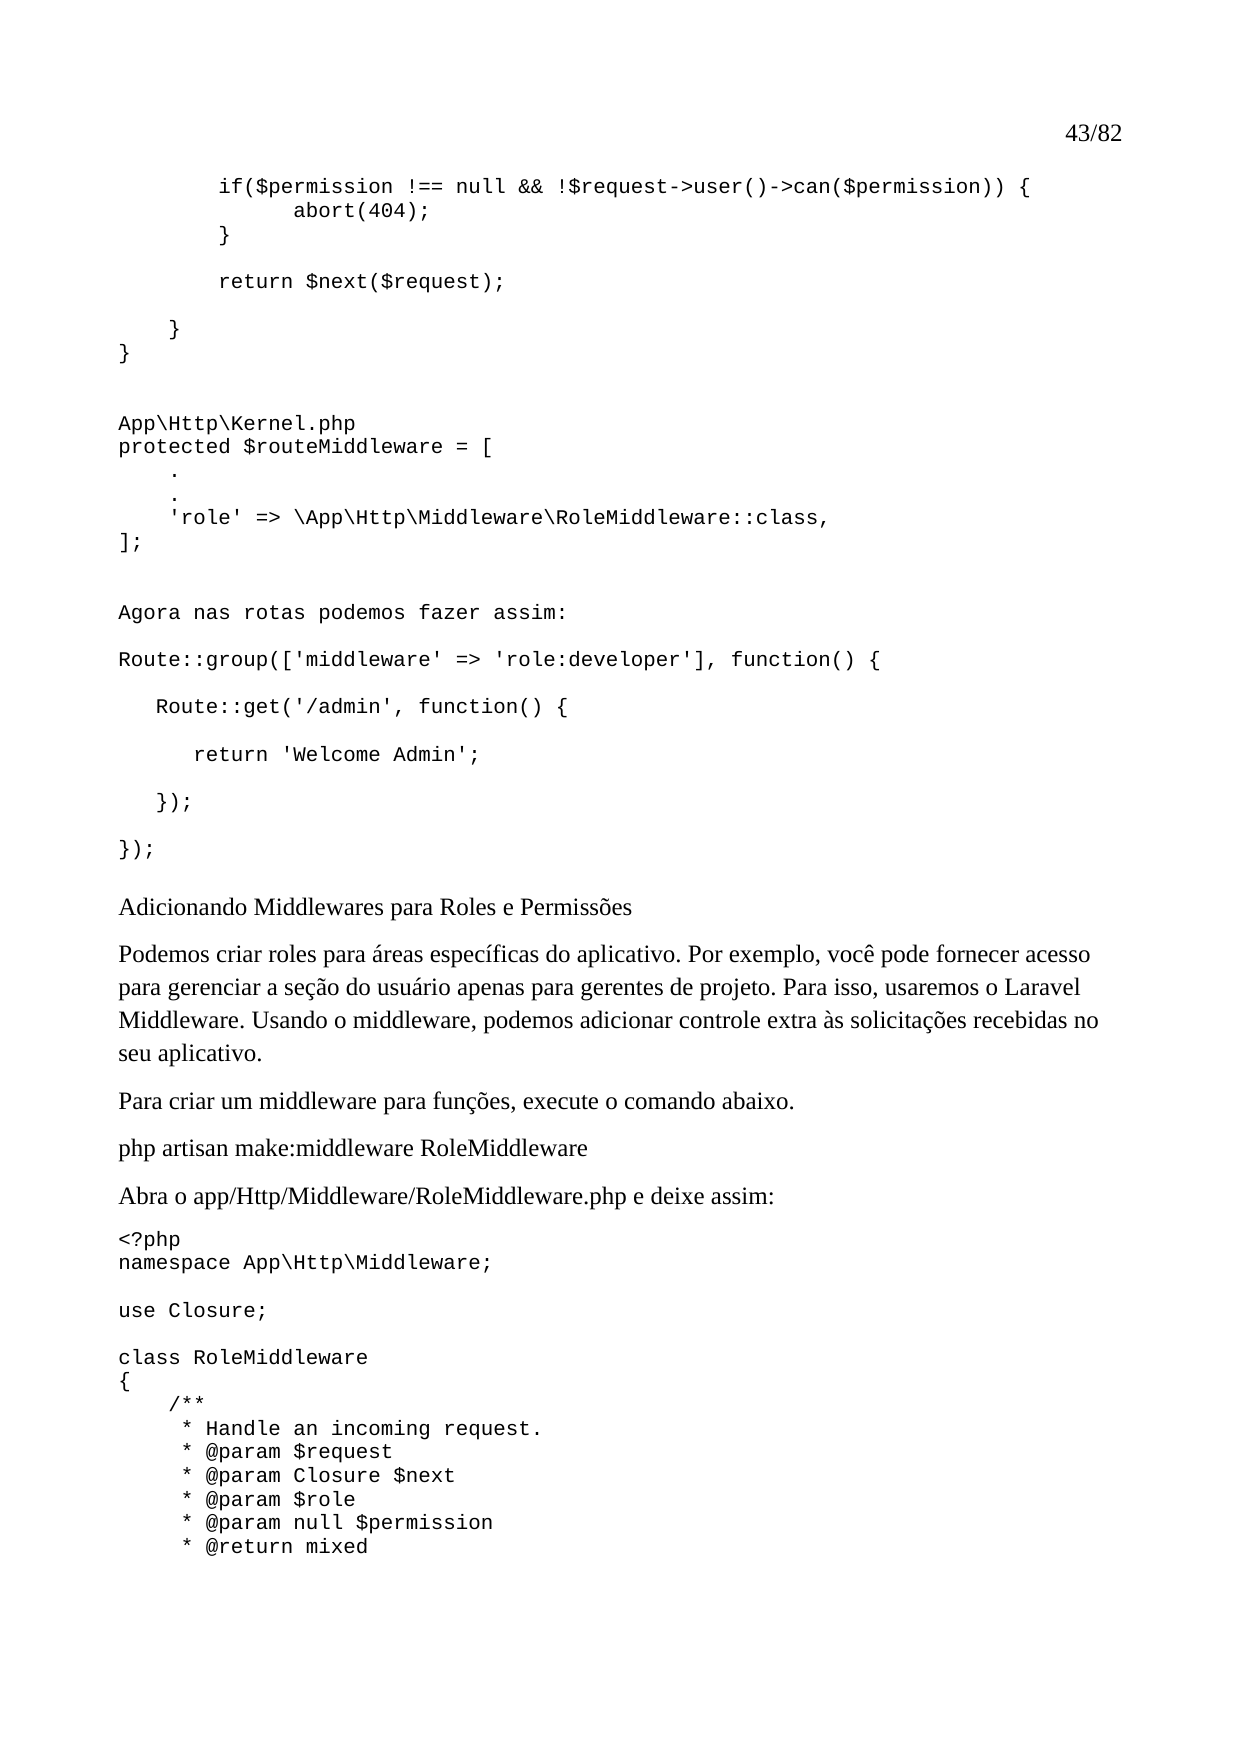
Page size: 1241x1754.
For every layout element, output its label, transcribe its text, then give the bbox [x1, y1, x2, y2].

text }); [118, 791, 1122, 815]
text ]; [118, 531, 1122, 555]
text 'role' => \App\Http\Middleware\RoleMiddleware::class, [118, 507, 1122, 531]
text } [118, 318, 1122, 342]
text . [118, 484, 1122, 507]
text * Handle an incoming request. [118, 1418, 1122, 1441]
text return 'Welcome Admin'; [118, 744, 1122, 767]
text Route::get('/admin', function() { [118, 697, 1122, 720]
text }); [118, 838, 1122, 862]
text * @param null $permission [118, 1512, 1122, 1536]
text * @param $request [118, 1441, 1122, 1465]
text namespace App\Http\Middleware; [118, 1252, 1122, 1276]
text } [118, 342, 1122, 366]
text /** [118, 1394, 1122, 1418]
text abort(404); [118, 200, 1122, 224]
text * @return mixed [118, 1536, 1122, 1560]
text Adicionando Middlewares para Roles e Permissões [118, 892, 1122, 920]
text protected $routeMiddleware = [ [118, 436, 1122, 460]
text . [118, 460, 1122, 484]
text * @param $role [118, 1489, 1122, 1512]
text Abra o app/Http/Middleware/RoleMiddleware.php e deixe assim: [118, 1181, 1122, 1210]
text Podemos criar roles para áreas específicas do aplicativo. Por exemplo, você pode fornecer acesso para gerenciar a seção do usuário apenas para gerentes de projeto. Para isso, usaremos o Laravel Middleware. Usando o middleware, podemos adicionar controle extra às solicitações recebidas no seu aplicativo. [118, 939, 1122, 1067]
text php artisan make:middleware RoleMiddleware [118, 1133, 1122, 1162]
text class RoleMiddleware [118, 1347, 1122, 1371]
text * @param Closure $next [118, 1465, 1122, 1489]
text use Closure; [118, 1299, 1122, 1323]
text if($permission !== null && !$request->user()->can($permission)) { [118, 176, 1122, 200]
text Route::group(['middleware' => 'role:developer'], function() { [118, 649, 1122, 673]
text } [118, 224, 1122, 247]
text App\Http\Kernel.php [118, 413, 1122, 436]
text Para criar um middleware para funções, execute o comando abaixo. [118, 1086, 1122, 1114]
text return $next($request); [118, 271, 1122, 294]
text <?php [118, 1229, 1122, 1252]
text Agora nas rotas podemos fazer assim: [118, 602, 1122, 626]
text { [118, 1371, 1122, 1394]
